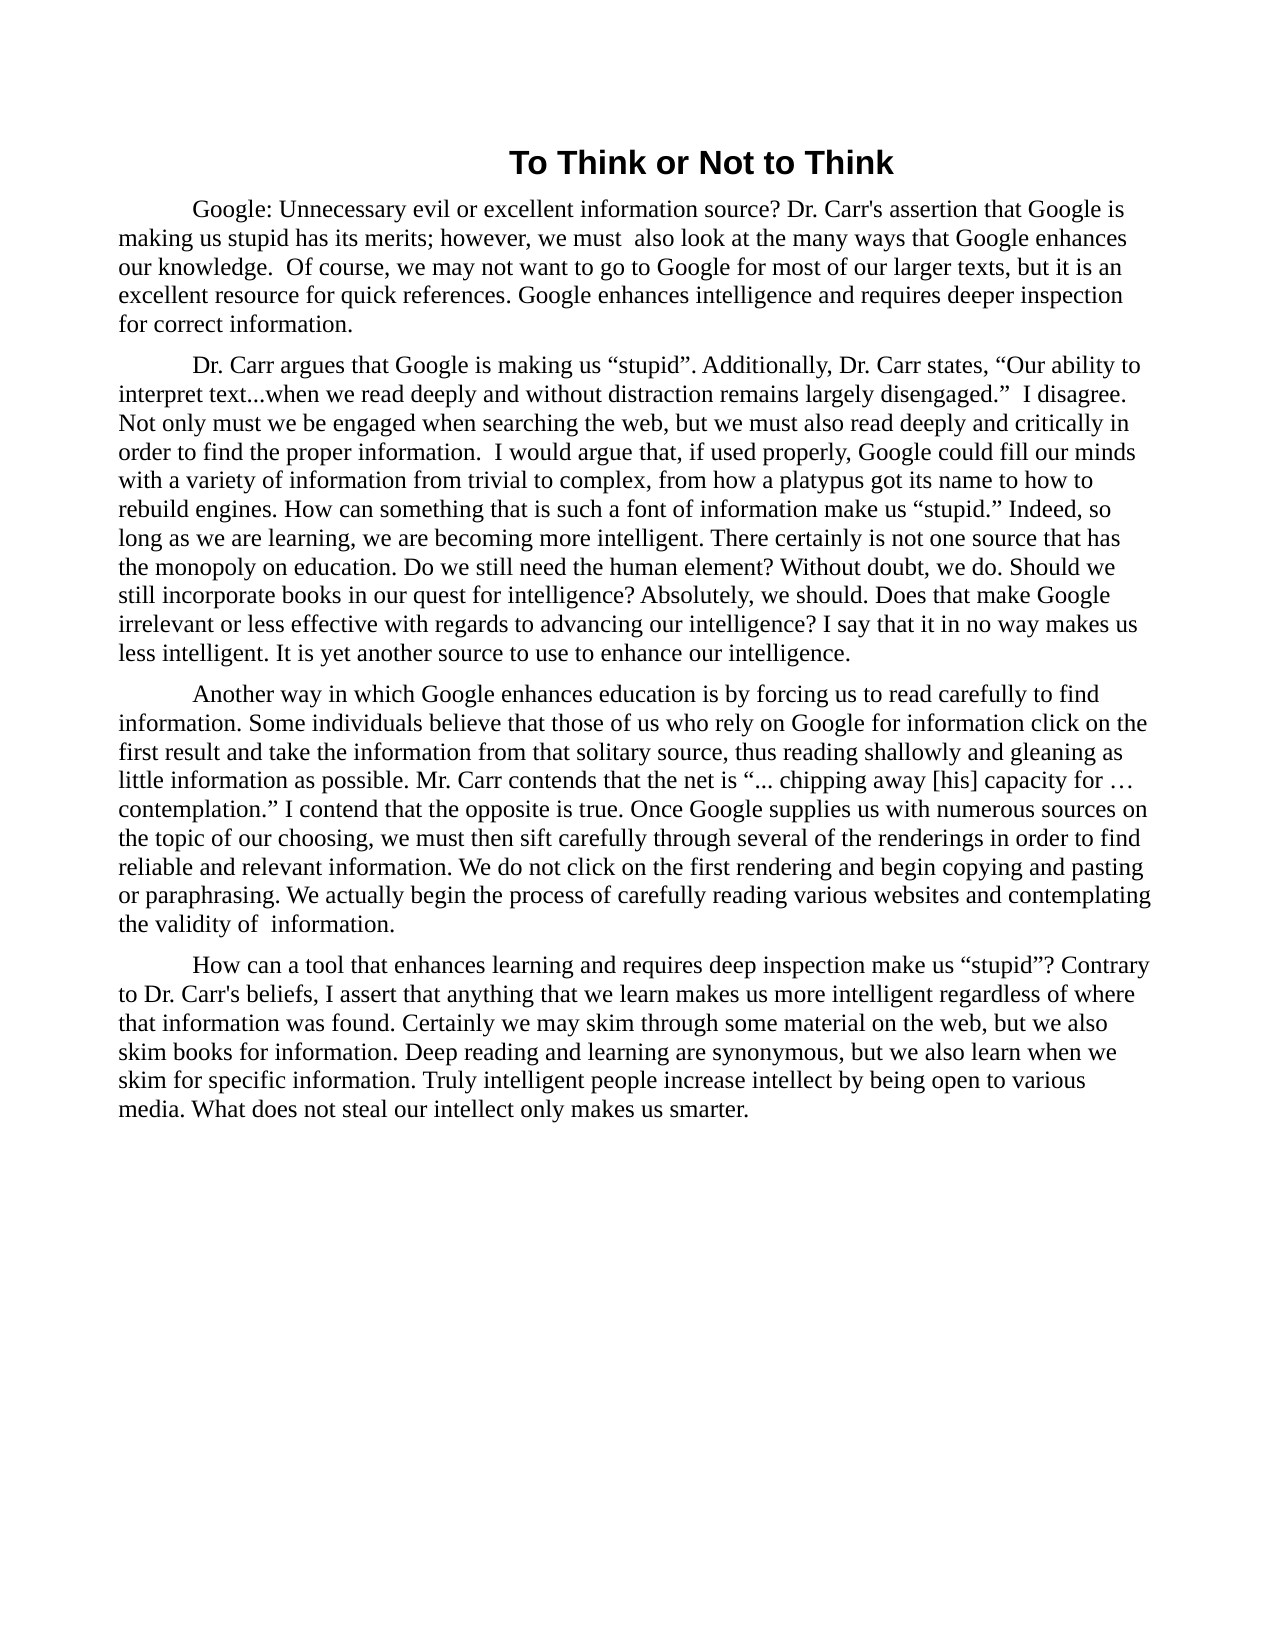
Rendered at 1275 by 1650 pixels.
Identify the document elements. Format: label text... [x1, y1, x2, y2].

text Google: Unnecessary evil or excellent information source? Dr. Carr's assertion that Google is making us stupid has its merits; however, we must also look at the many ways that Google enhances our knowledge. Of course, we may not want to go to Google for most of our larger texts, but it is an excellent resource for quick references. Google enhances intelligence and requires deeper inspection for correct information. [118, 194, 1157, 338]
text Dr. Carr argues that Google is making us “stupid”. Additionally, Dr. Carr states, “Our ability to interpret text...when we read deeply and without distraction remains largely disengaged.” I disagree. Not only must we be engaged when searching the web, but we must also read deeply and critically in order to find the proper information. I would argue that, if used properly, Google could fill our minds with a variety of information from trivial to complex, from how a platypus got its name to how to rebuild engines. How can something that is such a font of information make us “stupid.” Indeed, so long as we are learning, we are becoming more intelligent. There certainly is not one source that has the monopoly on education. Do we still need the human element? Without doubt, we do. Should we still incorporate books in our quest for intelligence? Absolutely, we should. Does that make Google irrelevant or less effective with regards to advancing our intelligence? I say that it in no way makes us less intelligent. It is yet another source to use to enhance our intelligence. [118, 351, 1157, 667]
text Another way in which Google enhances education is by forcing us to read carefully to find information. Some individuals believe that those of us who rely on Google for information click on the first result and take the information from that solitary source, thus reading shallowly and gleaning as little information as possible. Mr. Carr contends that the net is “... chipping away [his] capacity for … contemplation.” I contend that the opposite is true. Once Google supplies us with numerous sources on the topic of our choosing, we must then sift carefully through several of the renderings in order to find reliable and relevant information. We do not click on the first rendering and begin copying and pasting or paraphrasing. We actually begin the process of carefully reading various websites and contemplating the validity of information. [118, 679, 1157, 938]
text How can a tool that enhances learning and requires deep inspection make us “stupid”? Contrary to Dr. Carr's beliefs, I assert that anything that we learn makes us more intelligent regardless of where that information was found. Certainly we may skim through some material on the web, but we also skim books for information. Deep reading and learning are synonymous, but we also learn when we skim for specific information. Truly intelligent people increase intellect by being open to various media. What does not steal our intellect only makes us smarter. [118, 951, 1157, 1123]
subtitle To Think or Not to Think [118, 143, 1157, 182]
